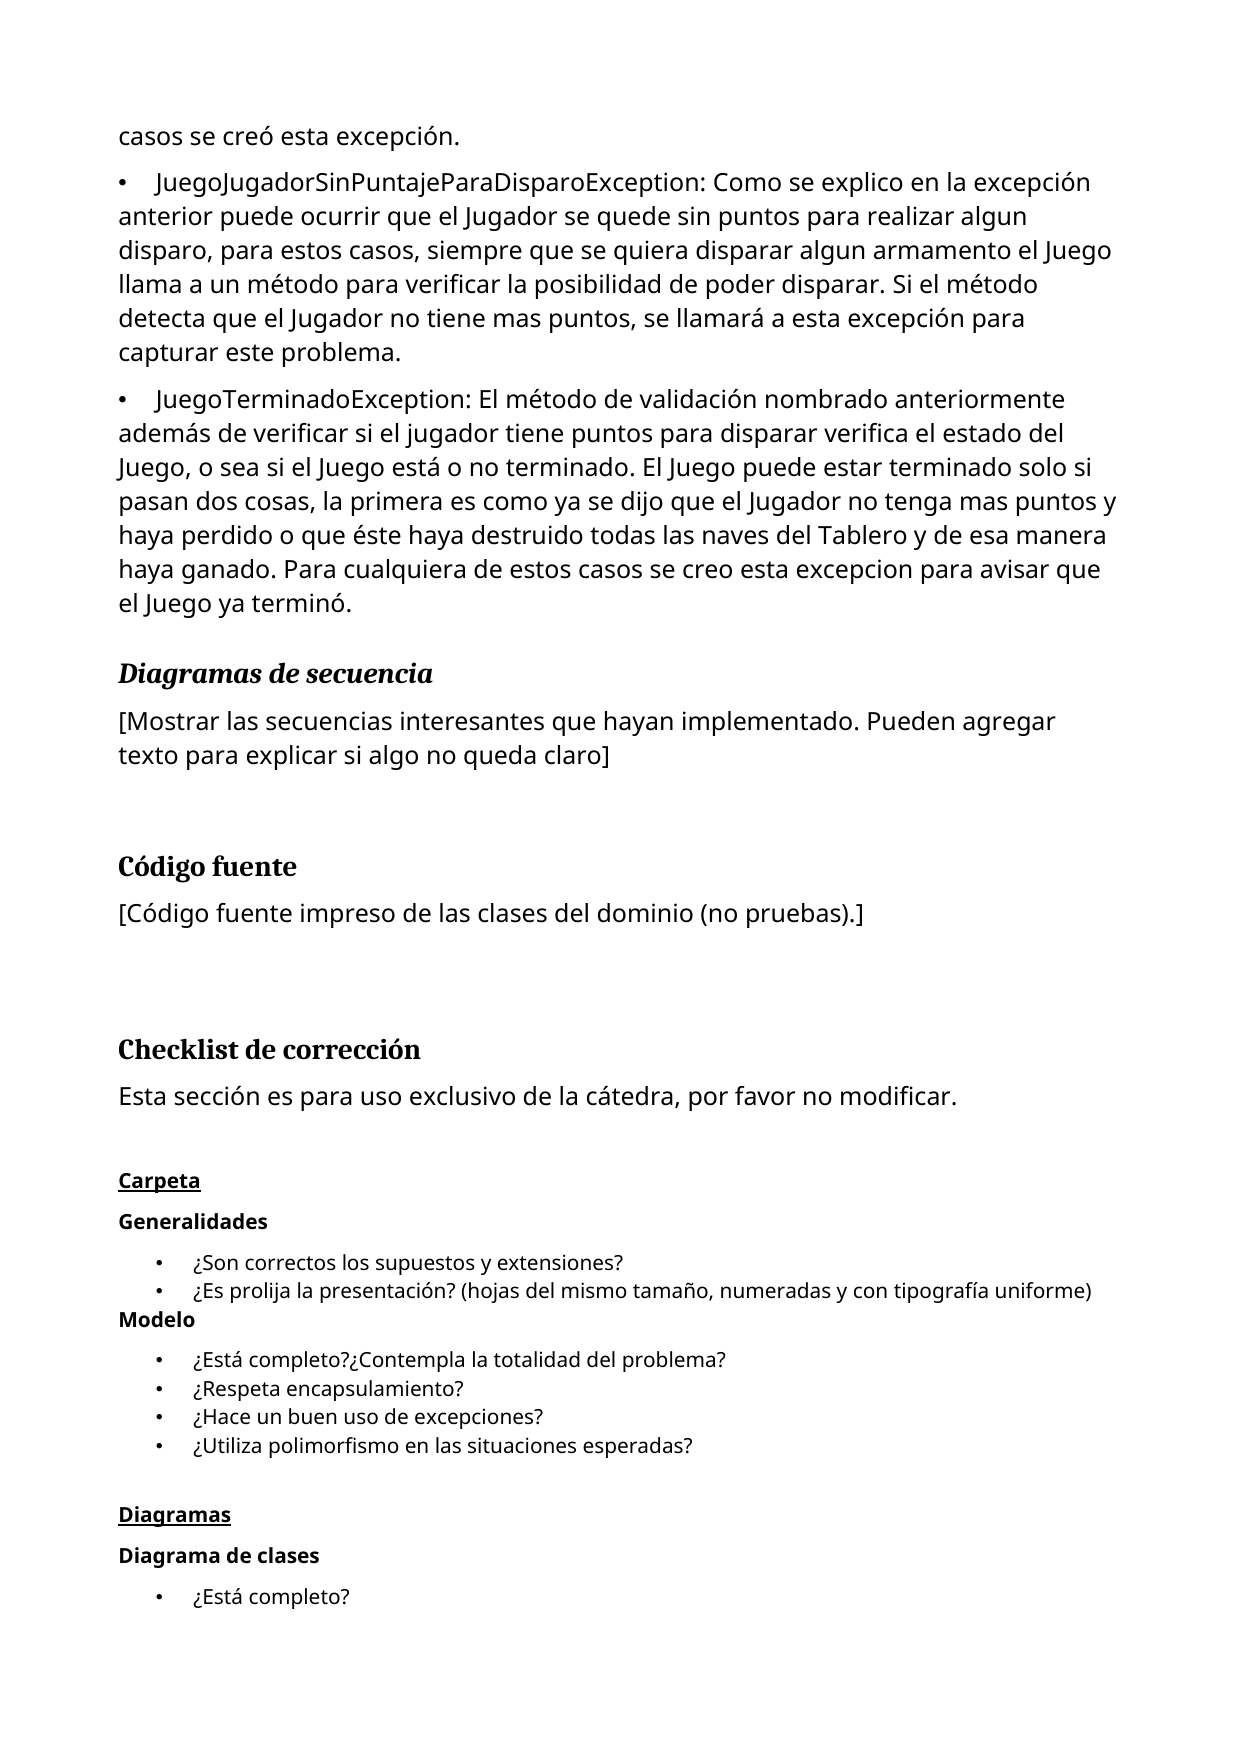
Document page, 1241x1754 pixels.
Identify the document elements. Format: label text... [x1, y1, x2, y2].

text Código fuente [118, 850, 1122, 883]
list JuegoJugadorSinPuntajeParaDisparoException: Como se explico en la excepción anterior puede ocurrir que el Jugador se quede sin puntos para realizar algun disparo, para estos casos, siempre que se quiera disparar algun armamento el Juego llama a un método para verificar la posibilidad de poder disparar. Si el método detecta que el Jugador no tiene mas puntos, se llamará a esta excepción para capturar este problema. [81, 165, 1122, 369]
text Diagrama de clases [118, 1541, 1122, 1569]
text [Código fuente impreso de las clases del dominio (no pruebas).] [118, 896, 1122, 930]
list ¿Está completo?¿Contempla la totalidad del problema? [118, 1346, 1122, 1374]
text Esta sección es para uso exclusivo de la cátedra, por favor no modificar. [118, 1079, 1122, 1113]
list ¿Son correctos los supuestos y extensiones? [118, 1248, 1122, 1276]
text Diagramas de secuencia [118, 657, 1122, 691]
text Generalidades [118, 1207, 1122, 1235]
list casos se creó esta excepción. [81, 118, 1122, 152]
text Carpeta [118, 1166, 1122, 1194]
list ¿Hace un buen uso de excepciones? [118, 1402, 1122, 1431]
text Modelo [118, 1305, 1122, 1333]
list ¿Está completo? [118, 1582, 1122, 1610]
list ¿Respeta encapsulamiento? [118, 1374, 1122, 1402]
text Diagramas [118, 1500, 1122, 1528]
text [Mostrar las secuencias interesantes que hayan implementado. Pueden agregar texto para explicar si algo no queda claro] [118, 703, 1122, 772]
text Checklist de corrección [118, 1033, 1122, 1066]
list ¿Es prolija la presentación? (hojas del mismo tamaño, numeradas y con tipografía uniforme) [118, 1276, 1122, 1305]
list ¿Utiliza polimorfismo en las situaciones esperadas? [118, 1431, 1122, 1459]
list JuegoTerminadoException: El método de validación nombrado anteriormente además de verificar si el jugador tiene puntos para disparar verifica el estado del Juego, o sea si el Juego está o no terminado. El Juego puede estar terminado solo si pasan dos cosas, la primera es como ya se dijo que el Jugador no tenga mas puntos y haya perdido o que éste haya destruido todas las naves del Tablero y de esa manera haya ganado. Para cualquiera de estos casos se creo esta excepcion para avisar que el Juego ya terminó. [81, 382, 1122, 620]
